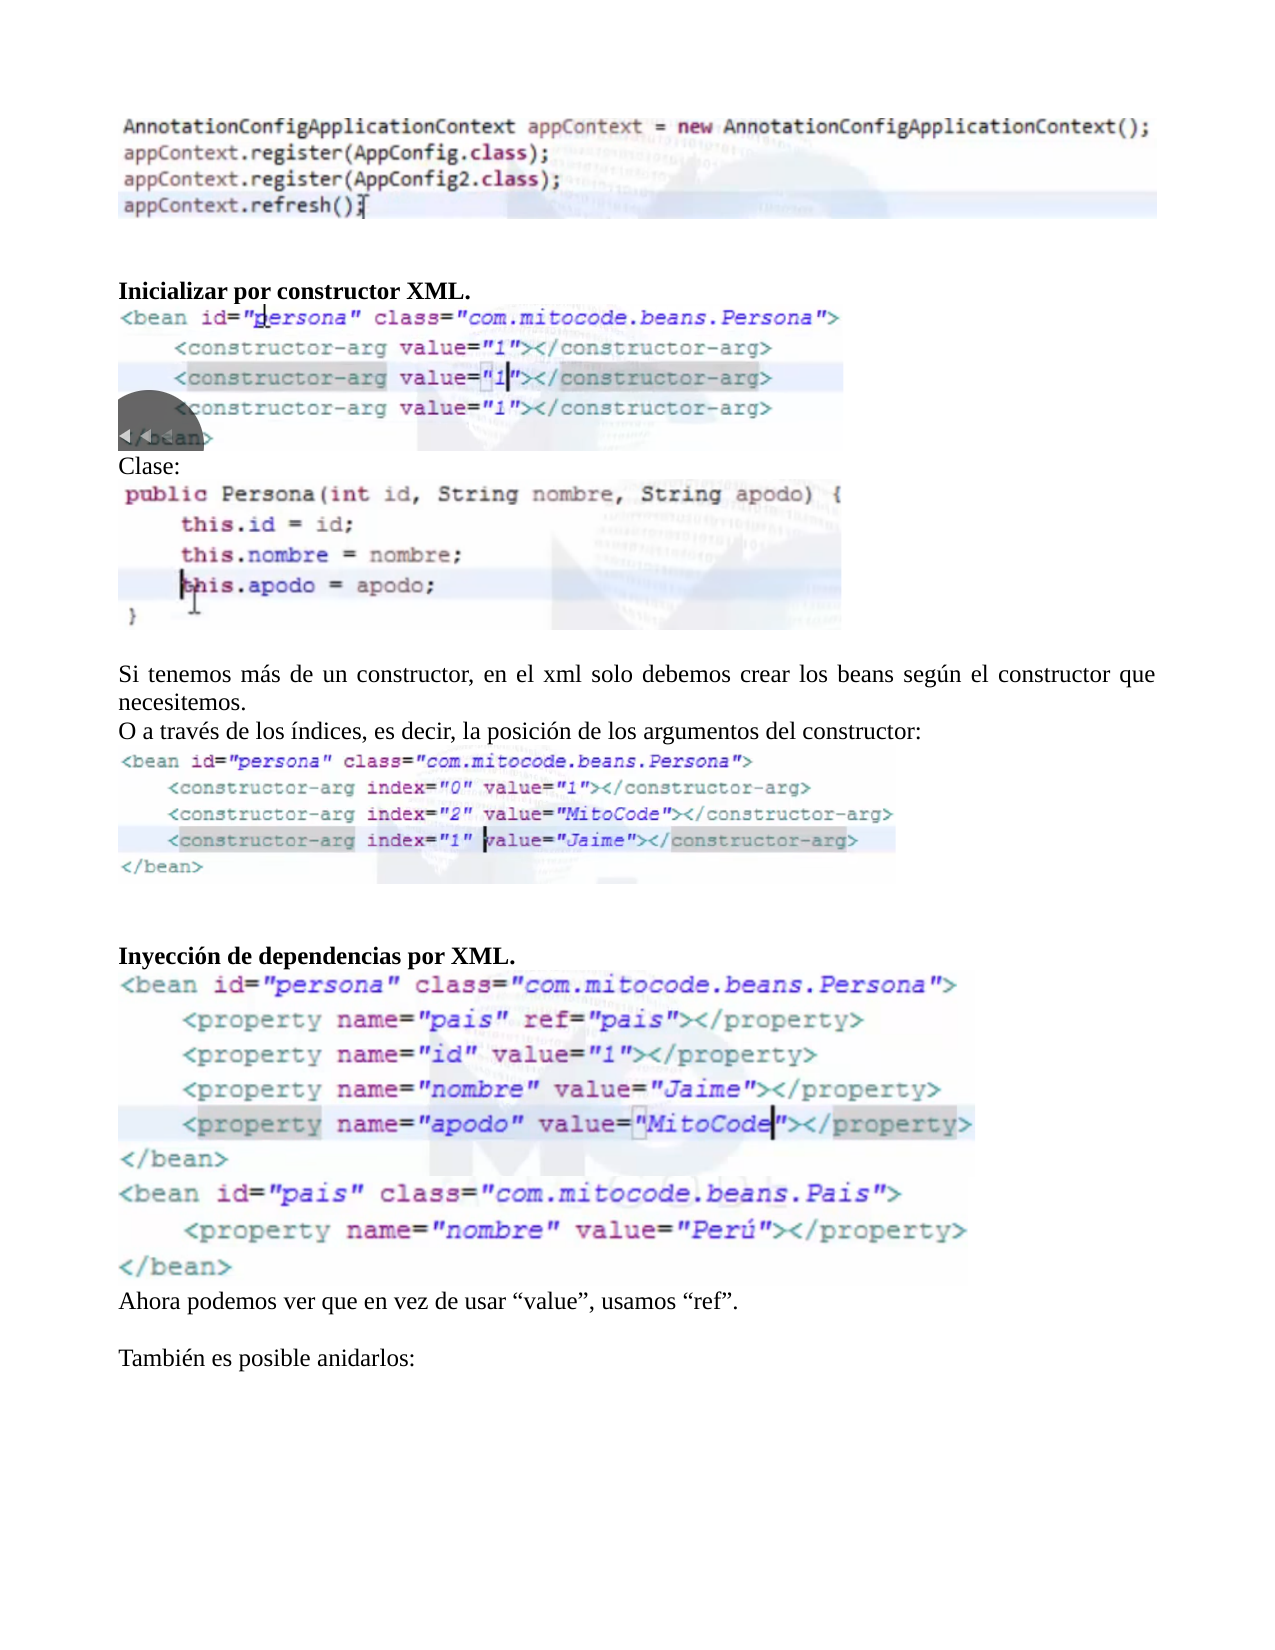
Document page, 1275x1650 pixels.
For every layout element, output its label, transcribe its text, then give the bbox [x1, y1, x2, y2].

text O a través de los índices, es decir, la posición de los argumentos del constructor: [118, 716, 1157, 745]
picture [118, 479, 842, 630]
picture [118, 118, 1157, 219]
text También es posible anidarlos: [118, 1343, 1157, 1372]
picture [118, 745, 896, 884]
text Clase: [118, 451, 1157, 480]
text Inyección de dependencias por XML. [118, 941, 1157, 970]
picture [118, 304, 844, 451]
picture [118, 970, 976, 1286]
text Ahora podemos ver que en vez de usar “value”, usamos “ref”. [118, 1286, 1157, 1314]
text Si tenemos más de un constructor, en el xml solo debemos crear los beans según el constructor que necesitemos. [118, 659, 1157, 716]
text Inicializar por constructor XML. [118, 276, 1157, 305]
